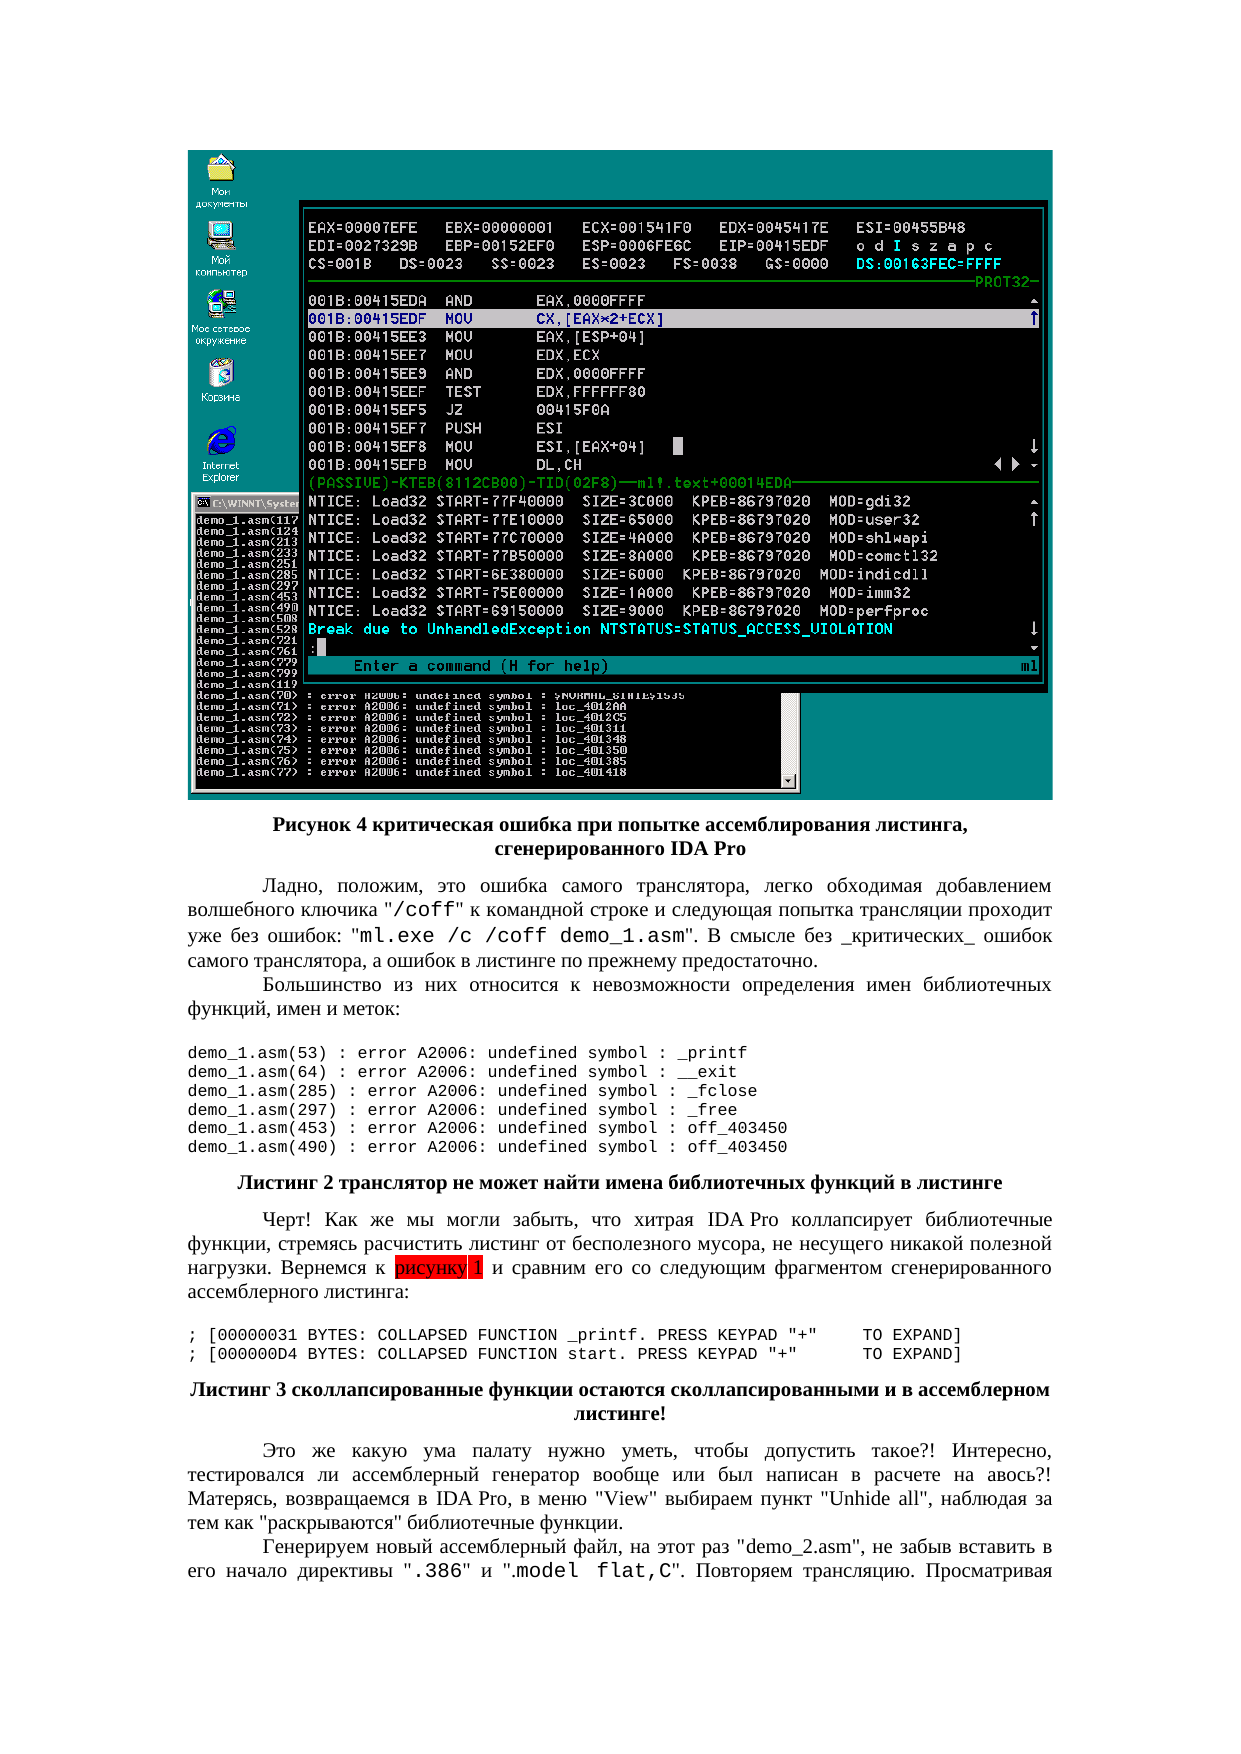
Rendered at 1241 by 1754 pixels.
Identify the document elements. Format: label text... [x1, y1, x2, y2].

text ; [00000031 BYTES: COLLAPSED FUNCTION _printf. PRESS KEYPAD "+" TO EXPAND] [187, 1327, 1053, 1346]
text demo_1.asm(490) : error A2006: undefined symbol : off_403450 [187, 1139, 1053, 1158]
text Ладно, положим, это ошибка самого транслятора, легко обходимая добавлением волшебного ключика "/coff" к командной строке и следующая попытка трансляции проходит уже без ошибок: "ml.exe /c /coff demo_1.asm". В смысле без _критических_ ошибок самого транслятора, а ошибок в листинге по прежнему предостаточно. [187, 873, 1053, 972]
picture [187, 150, 1053, 800]
text demo_1.asm(285) : error A2006: undefined symbol : _fclose [187, 1082, 1053, 1101]
text Листинг 2 транслятор не может найти имена библиотечных функций в листинге [187, 1170, 1053, 1194]
text ; [000000D4 BYTES: COLLAPSED FUNCTION start. PRESS KEYPAD "+" TO EXPAND] [187, 1346, 1053, 1365]
text demo_1.asm(64) : error A2006: undefined symbol : __exit [187, 1063, 1053, 1082]
text Это же какую ума палату нужно уметь, чтобы допустить такое?! Интересно, тестировался ли ассемблерный генератор вообще или был написан в расчете на авось?! Матерясь, возвращаемся в IDA Pro, в меню "View" выбираем пункт "Unhide all", наблюдая за тем как "раскрываются" библиотечные функции. [187, 1438, 1053, 1534]
text Рисунок 4 критическая ошибка при попытке ассемблирования листинга, сгенерированного IDA Pro [187, 812, 1053, 860]
text Большинство из них относится к невозможности определения имен библиотечных функций, имен и меток: [187, 972, 1053, 1020]
text demo_1.asm(297) : error A2006: undefined symbol : _free [187, 1101, 1053, 1120]
text Генерируем новый ассемблерный файл, на этот раз "demo_2.asm", не забыв вставить в его начало директивы ".386" и ".model flat,C". Повторяем трансляцию. Просматривая [187, 1534, 1053, 1584]
text Листинг 3 сколлапсированные функции остаются сколлапсированными и в ассемблерном листинге! [187, 1377, 1053, 1425]
text Черт! Как же мы могли забыть, что хитрая IDA Pro коллапсирует библиотечные функции, стремясь расчистить листинг от бесполезного мусора, не несущего никакой полезной нагрузки. Вернемся к рисунку 1 и сравним его со следующим фрагментом сгенерированного ассемблерного листинга: [187, 1207, 1053, 1303]
text demo_1.asm(53) : error A2006: undefined symbol : _printf [187, 1044, 1053, 1063]
text demo_1.asm(453) : error A2006: undefined symbol : off_403450 [187, 1120, 1053, 1139]
